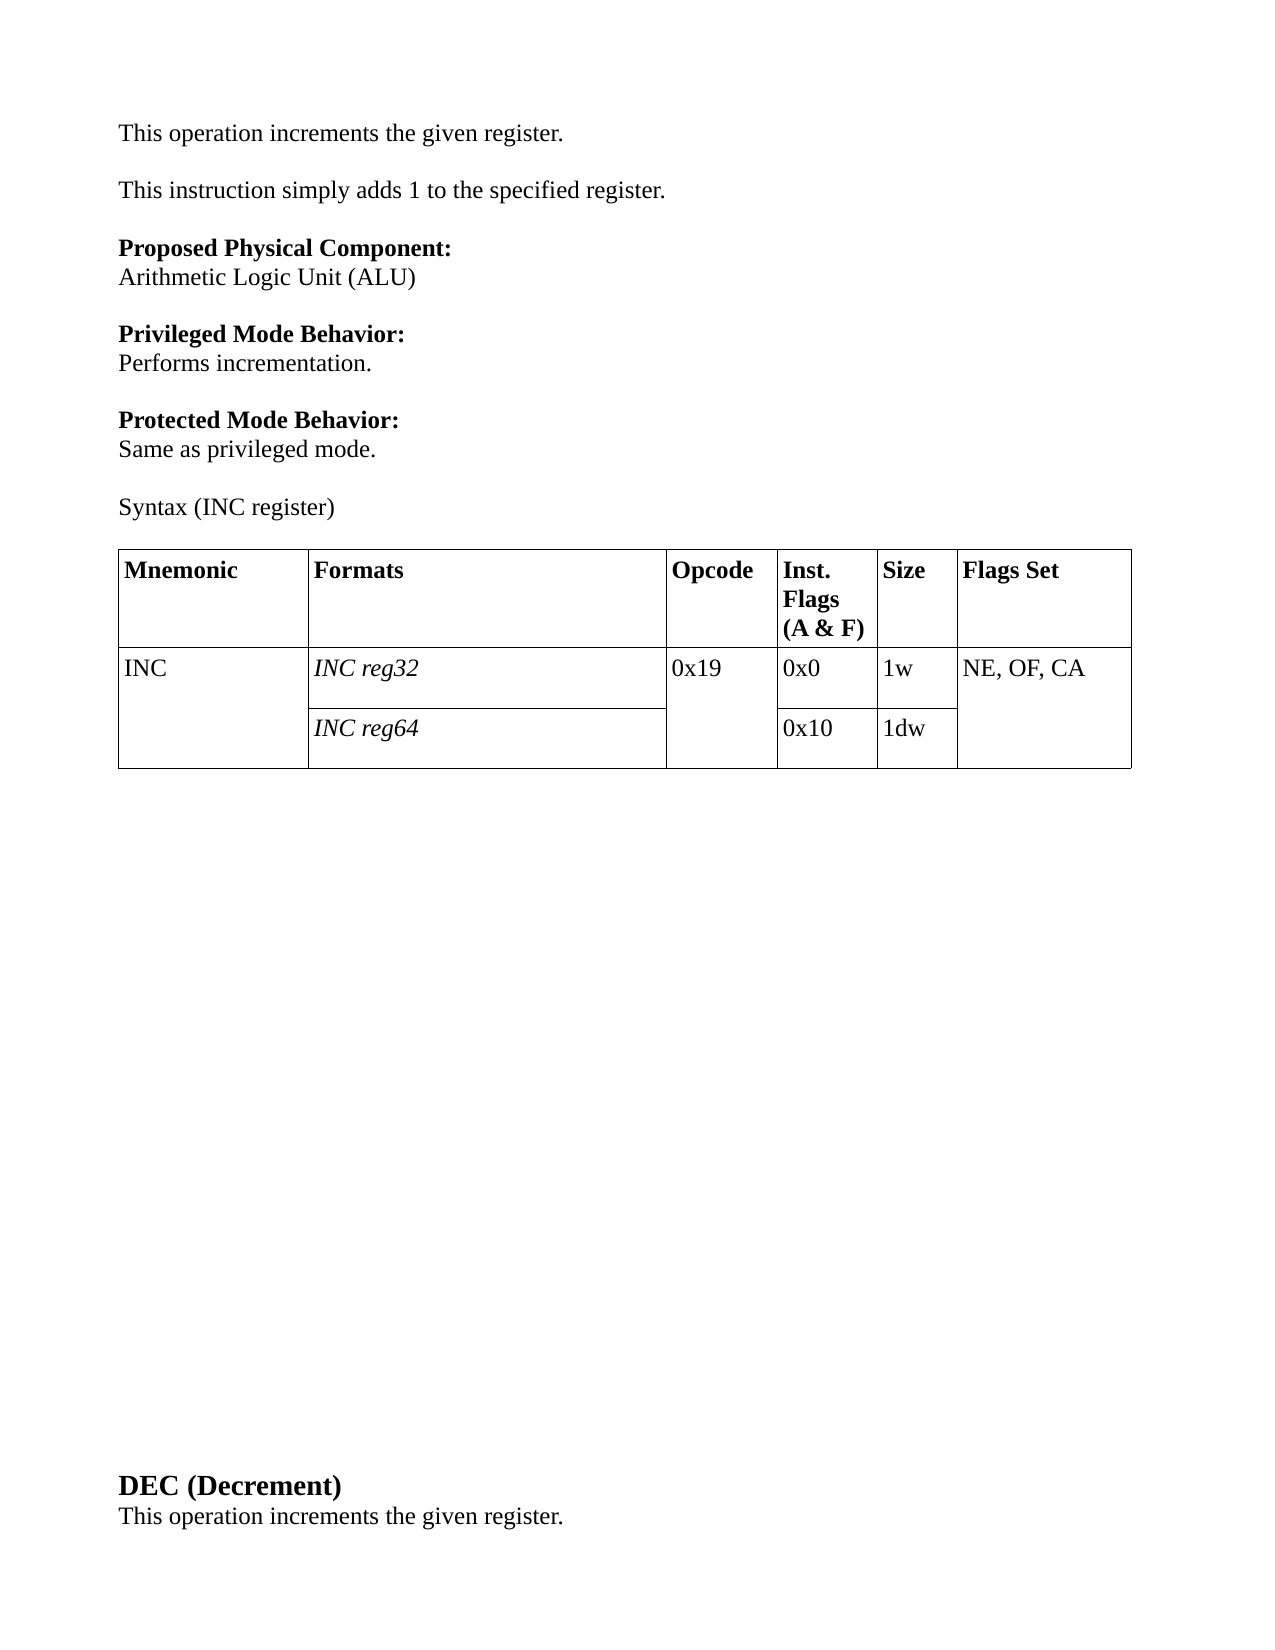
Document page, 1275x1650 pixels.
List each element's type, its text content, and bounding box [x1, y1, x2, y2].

table_header Opcode [667, 550, 777, 647]
text Syntax (INC register) [118, 492, 1157, 521]
text Protected Mode Behavior: [118, 406, 1157, 434]
text Arithmetic Logic Unit (ALU) [118, 262, 1157, 291]
table_header Size [878, 550, 957, 647]
text This instruction simply adds 1 to the specified register. [118, 176, 1157, 204]
text Proposed Physical Component: [118, 233, 1157, 262]
table_cell NE, OF, CA [958, 648, 1131, 768]
table_cell INC reg64 [309, 709, 666, 768]
table_cell 0x0 [778, 648, 877, 708]
table_header Flags Set [958, 550, 1131, 647]
table_cell 0x19 [667, 648, 777, 768]
table_header Formats [309, 550, 666, 647]
text Privileged Mode Behavior: [118, 319, 1157, 348]
table_cell 1dw [878, 709, 957, 768]
table_cell 0x10 [778, 709, 877, 768]
table_cell 1w [878, 648, 957, 708]
text This operation increments the given register. [118, 118, 1157, 147]
table_header Mnemonic [119, 550, 308, 647]
table_cell INC [119, 648, 308, 768]
text Same as privileged mode. [118, 434, 1157, 463]
table_cell INC reg32 [309, 648, 666, 708]
table_header Inst. Flags (A & F) [778, 550, 877, 647]
text This operation increments the given register. [118, 1501, 1157, 1530]
text DEC (Decrement) [118, 1468, 1157, 1501]
text Performs incrementation. [118, 348, 1157, 377]
